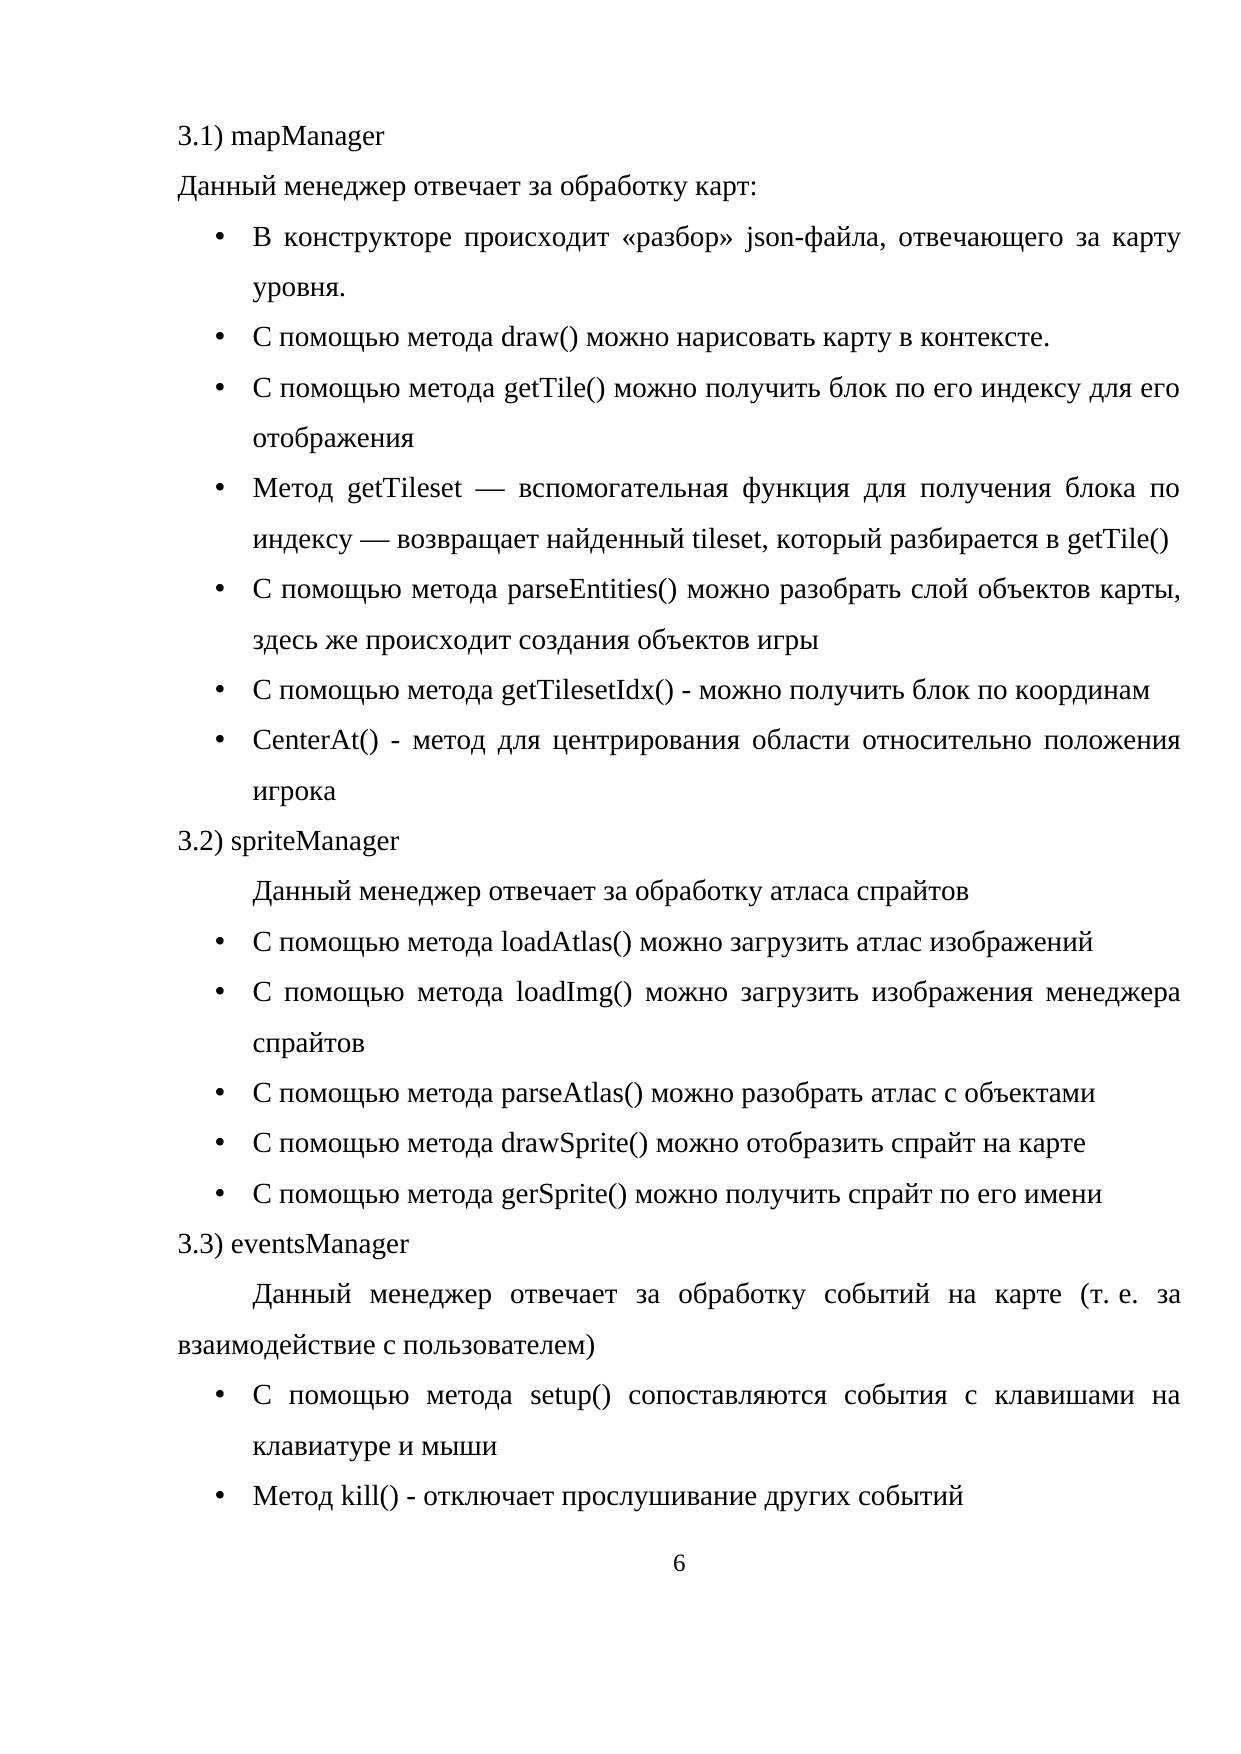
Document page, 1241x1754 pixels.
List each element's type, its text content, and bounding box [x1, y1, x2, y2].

text Данный менеджер отвечает за обработку карт: [177, 168, 1181, 202]
list С помощью метода draw() можно нарисовать карту в контексте. [215, 319, 1181, 353]
list CenterAt() - метод для центрирования области относительно положения игрока [215, 722, 1181, 806]
list С помощью метода drawSprite() можно отобразить спрайт на карте [215, 1125, 1181, 1159]
list С помощью метода parseAtlas() можно разобрать атлас с объектами [215, 1075, 1181, 1109]
list С помощью метода gerSprite() можно получить спрайт по его имени [215, 1176, 1181, 1209]
list С помощью метода parseEntities() можно разобрать слой объектов карты, здесь же происходит создания объектов игры [215, 571, 1181, 655]
list С помощью метода getTilesetIdx() - можно получить блок по координам [215, 672, 1181, 706]
list С помощью метода setup() сопоставляются события с клавишами на клавиатуре и мыши [215, 1377, 1181, 1461]
list С помощью метода loadAtlas() можно загрузить атлас изображений [215, 924, 1181, 957]
list С помощью метода loadImg() можно загрузить изображения менеджера спрайтов [215, 974, 1181, 1058]
list Метод kill() - отключает прослушивание других событий [215, 1478, 1181, 1512]
text 3.2) spriteManager [177, 823, 1181, 857]
list Метод getTileset — вспомогательная функция для получения блока по индексу — возвращает найденный tileset, который разбирается в getTile() [215, 471, 1181, 554]
list В конструкторе происходит «разбор» json-файла, отвечающего за карту уровня. [215, 219, 1181, 303]
text Данный менеджер отвечает за обработку событий на карте (т. е. за взаимодействие с пользователем) [177, 1277, 1181, 1360]
text Данный менеджер отвечает за обработку атласа спрайтов [177, 873, 1181, 907]
text 3.3) eventsManager [177, 1226, 1181, 1260]
text 3.1) mapManager [177, 118, 1181, 152]
list С помощью метода getTile() можно получить блок по его индексу для его отображения [215, 370, 1181, 454]
